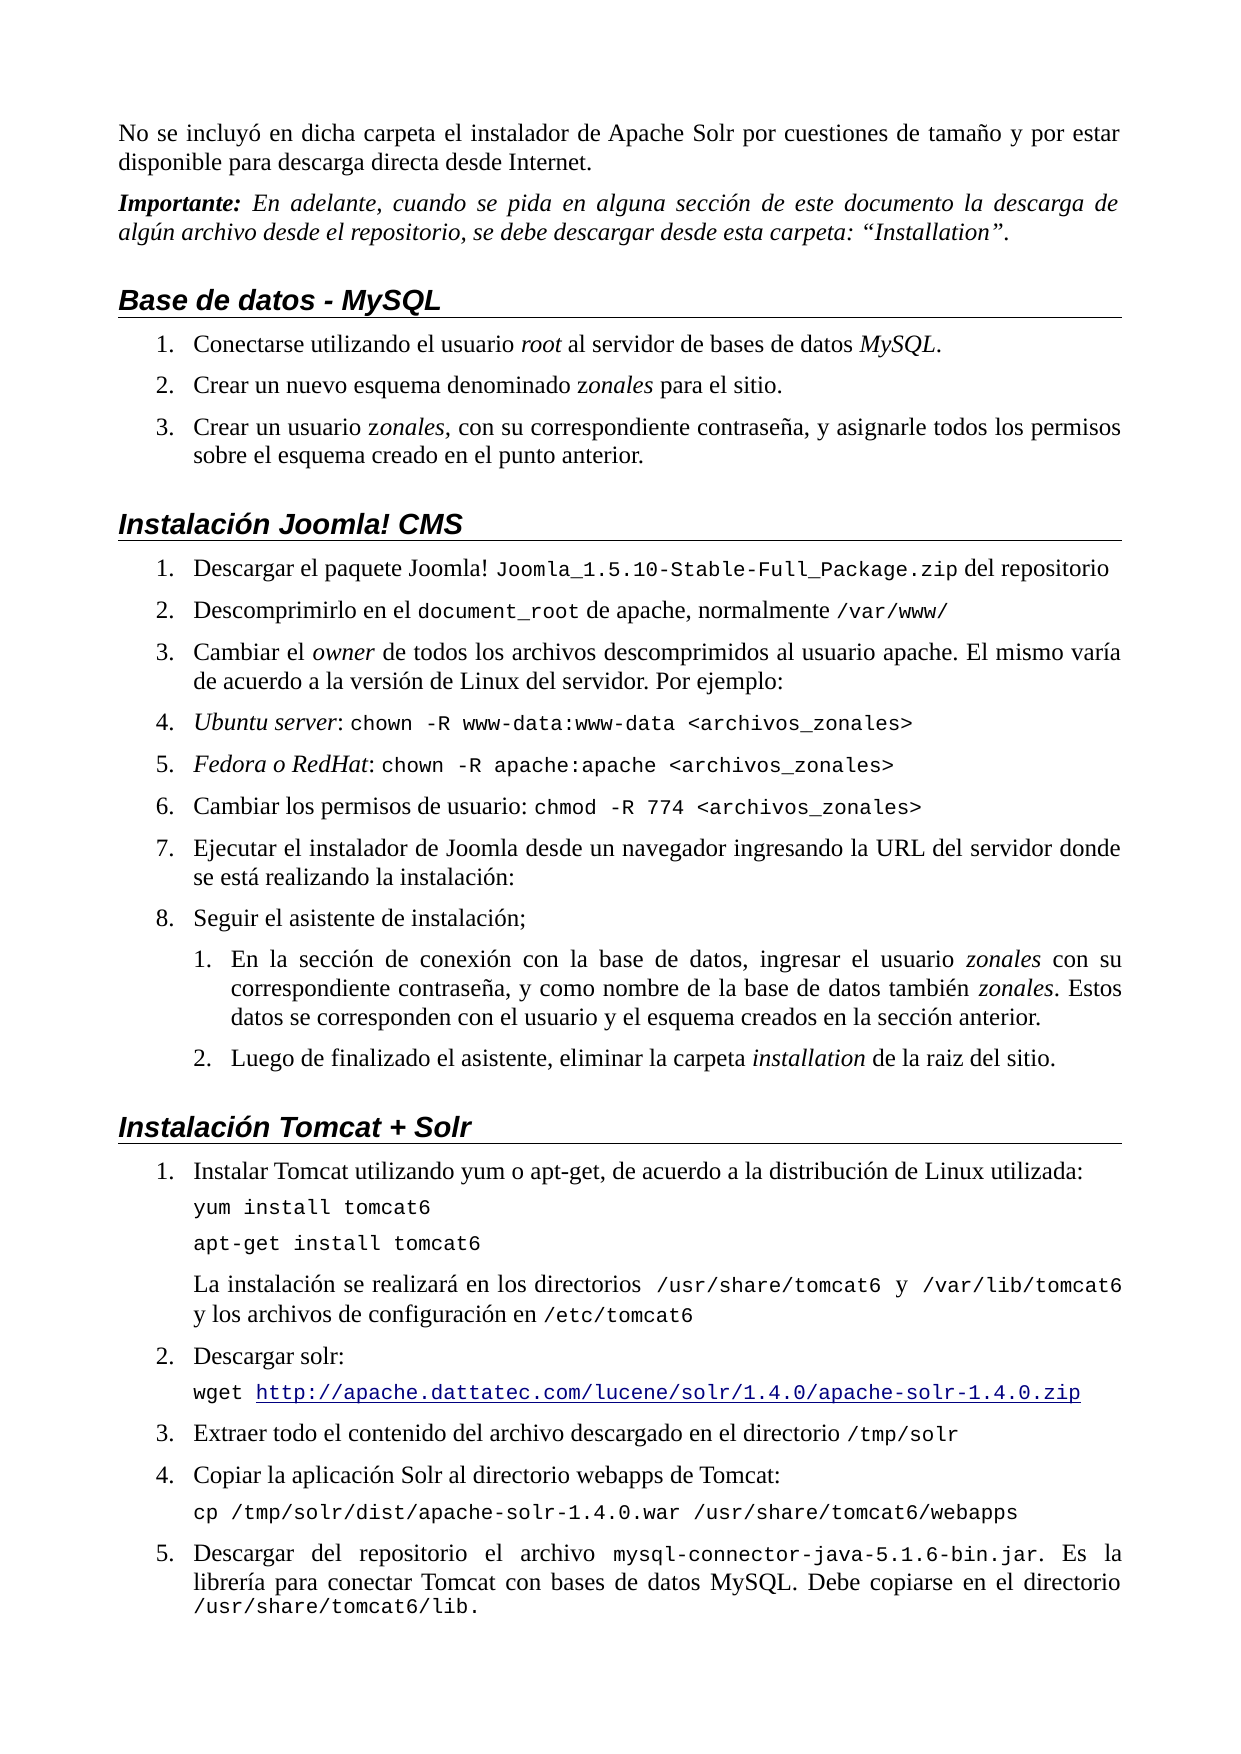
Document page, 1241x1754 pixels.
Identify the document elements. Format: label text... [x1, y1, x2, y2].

list Descargar el paquete Joomla! Joomla_1.5.10-Stable-Full_Package.zip del repositorio [156, 553, 1122, 582]
list apt-get install tomcat6 [156, 1233, 1122, 1257]
list Ubuntu server: chown -R www-data:www-data <archivos_zonales> [156, 707, 1122, 737]
list Descargar solr: [156, 1341, 1122, 1370]
list Extraer todo el contenido del archivo descargado en el directorio /tmp/solr [156, 1418, 1122, 1448]
subtitle Instalación Joomla! CMS [118, 507, 1122, 540]
list Fedora o RedHat: chown -R apache:apache <archivos_zonales> [156, 749, 1122, 779]
list Ejecutar el instalador de Joomla desde un navegador ingresando la URL del servidor donde se está realizando la instalación: [156, 833, 1122, 891]
list wget http://apache.dattatec.com/lucene/solr/1.4.0/apache-solr-1.4.0.zip [156, 1382, 1122, 1406]
list cp /tmp/solr/dist/apache-solr-1.4.0.war /usr/share/tomcat6/webapps [156, 1502, 1122, 1525]
list La instalación se realizará en los directorios /usr/share/tomcat6 y /var/lib/tomcat6 y los archivos de configuración en /etc/tomcat6 [156, 1269, 1122, 1328]
list Descargar del repositorio el archivo mysql-connector-java-5.1.6-bin.jar. Es la librería para conectar Tomcat con bases de datos MySQL. Debe copiarse en el directorio /usr/share/tomcat6/lib. [156, 1538, 1122, 1620]
list En la sección de conexión con la base de datos, ingresar el usuario zonales con su correspondiente contraseña, y como nombre de la base de datos también zonales. Estos datos se corresponden con el usuario y el esquema creados en la sección anterior. [193, 944, 1122, 1031]
list Seguir el asistente de instalación; [156, 903, 1122, 932]
list Cambiar el owner de todos los archivos descomprimidos al usuario apache. El mismo varía de acuerdo a la versión de Linux del servidor. Por ejemplo: [156, 637, 1122, 694]
subtitle Base de datos - MySQL [118, 283, 1122, 317]
list Cambiar los permisos de usuario: chmod -R 774 <archivos_zonales> [156, 791, 1122, 821]
list Descomprimirlo en el document_root de apache, normalmente /var/www/ [156, 595, 1122, 624]
text No se incluyó en dicha carpeta el instalador de Apache Solr por cuestiones de tamaño y por estar disponible para descarga directa desde Internet. [118, 118, 1122, 176]
subtitle Instalación Tomcat + Solr [118, 1109, 1122, 1143]
list Luego de finalizado el asistente, eliminar la carpeta installation de la raiz del sitio. [193, 1043, 1122, 1072]
list Instalar Tomcat utilizando yum o apt-get, de acuerdo a la distribución de Linux utilizada: [156, 1156, 1122, 1184]
text Importante: En adelante, cuando se pida en alguna sección de este documento la descarga de algún archivo desde el repositorio, se debe descargar desde esta carpeta: “Installation”. [118, 188, 1122, 246]
list Conectarse utilizando el usuario root al servidor de bases de datos MySQL. [156, 329, 1122, 358]
list Crear un usuario zonales, con su correspondiente contraseña, y asignarle todos los permisos sobre el esquema creado en el punto anterior. [156, 412, 1122, 469]
list yum install tomcat6 [156, 1197, 1122, 1221]
list Crear un nuevo esquema denominado zonales para el sitio. [156, 371, 1122, 399]
list Copiar la aplicación Solr al directorio webapps de Tomcat: [156, 1460, 1122, 1489]
